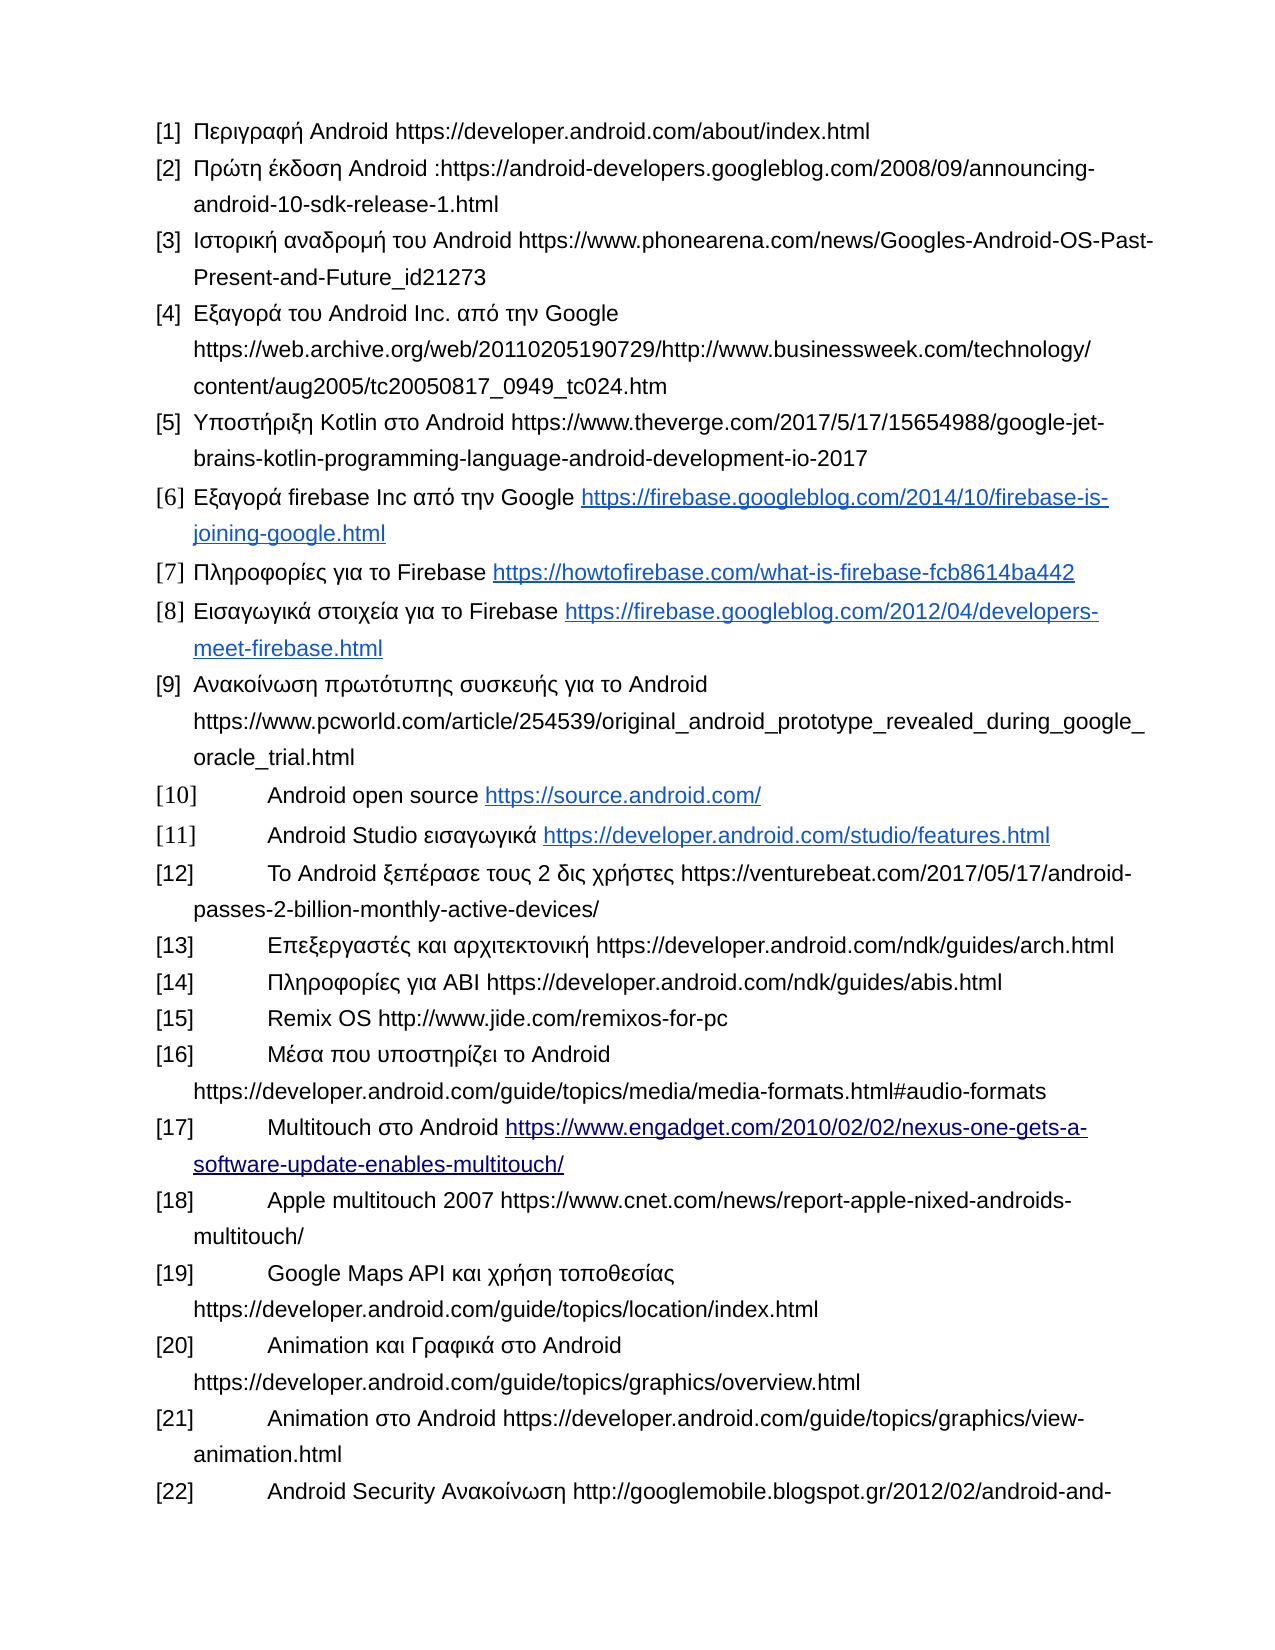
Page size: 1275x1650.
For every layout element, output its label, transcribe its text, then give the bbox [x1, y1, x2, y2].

list Multitouch στο Android https://www.engadget.com/2010/02/02/nexus-one-gets-a-software-update-enables-multitouch/ [156, 1114, 1157, 1177]
list Μέσα που υποστηρίζει το Android https://developer.android.com/guide/topics/media/media-formats.html#audio-formats [156, 1041, 1157, 1104]
list Το Android ξεπέρασε τους 2 δις χρήστες https://venturebeat.com/2017/05/17/android-passes-2-billion-monthly-active-devices/ [156, 860, 1157, 922]
list Υποστήριξη Kotlin στο Android https://www.theverge.com/2017/5/17/15654988/google-jet-brains-kotlin-programming-language-android-development-io-2017 [156, 409, 1157, 472]
list Android Studio εισαγωγικά https://developer.android.com/studio/features.html [156, 820, 1157, 849]
list Android open source https://source.android.com/ [156, 781, 1157, 809]
list Google Maps API και χρήση τοποθεσίας https://developer.android.com/guide/topics/location/index.html [156, 1259, 1157, 1322]
list Εισαγωγικά στοιχεία για το Firebase https://firebase.googleblog.com/2012/04/developers-meet-firebase.html [156, 596, 1157, 661]
list Πληροφορίες για το Firebase https://howtofirebase.com/what-is-firebase-fcb8614ba442 [156, 557, 1157, 586]
list Εξαγορά firebase Inc από την Google https://firebase.googleblog.com/2014/10/firebase-is-joining-google.html [156, 482, 1157, 547]
list Εξαγορά του Android Inc. από την Google https://web.archive.org/web/20110205190729/http://www.businessweek.com/technology/content/aug2005/tc20050817_0949_tc024.htm [156, 300, 1157, 399]
list Animation στο Android https://developer.android.com/guide/topics/graphics/view-animation.html [156, 1405, 1157, 1468]
list Πρώτη έκδοση Android :https://android-developers.googleblog.com/2008/09/announcing-android-10-sdk-release-1.html [156, 154, 1157, 217]
list Ανακοίνωση πρωτότυπης συσκευής για το Android https://www.pcworld.com/article/254539/original_android_prototype_revealed_during_google_oracle_trial.html [156, 671, 1157, 771]
list Ιστορική αναδρομή του Android https://www.phonearena.com/news/Googles-Android-OS-Past-Present-and-Future_id21273 [156, 227, 1157, 290]
list Apple multitouch 2007 https://www.cnet.com/news/report-apple-nixed-androids-multitouch/ [156, 1187, 1157, 1249]
list Animation και Γραφικά στο Android https://developer.android.com/guide/topics/graphics/overview.html [156, 1332, 1157, 1395]
list Επεξεργαστές και αρχιτεκτονική https://developer.android.com/ndk/guides/arch.html [156, 932, 1157, 959]
list Περιγραφή Android https://developer.android.com/about/index.html [156, 118, 1157, 144]
list Android Security Ανακοίνωση http://googlemobile.blogspot.gr/2012/02/android-and- [156, 1478, 1157, 1504]
list Πληροφορίες για ABI https://developer.android.com/ndk/guides/abis.html [156, 969, 1157, 995]
list Remix OS http://www.jide.com/remixos-for-pc [156, 1005, 1157, 1031]
